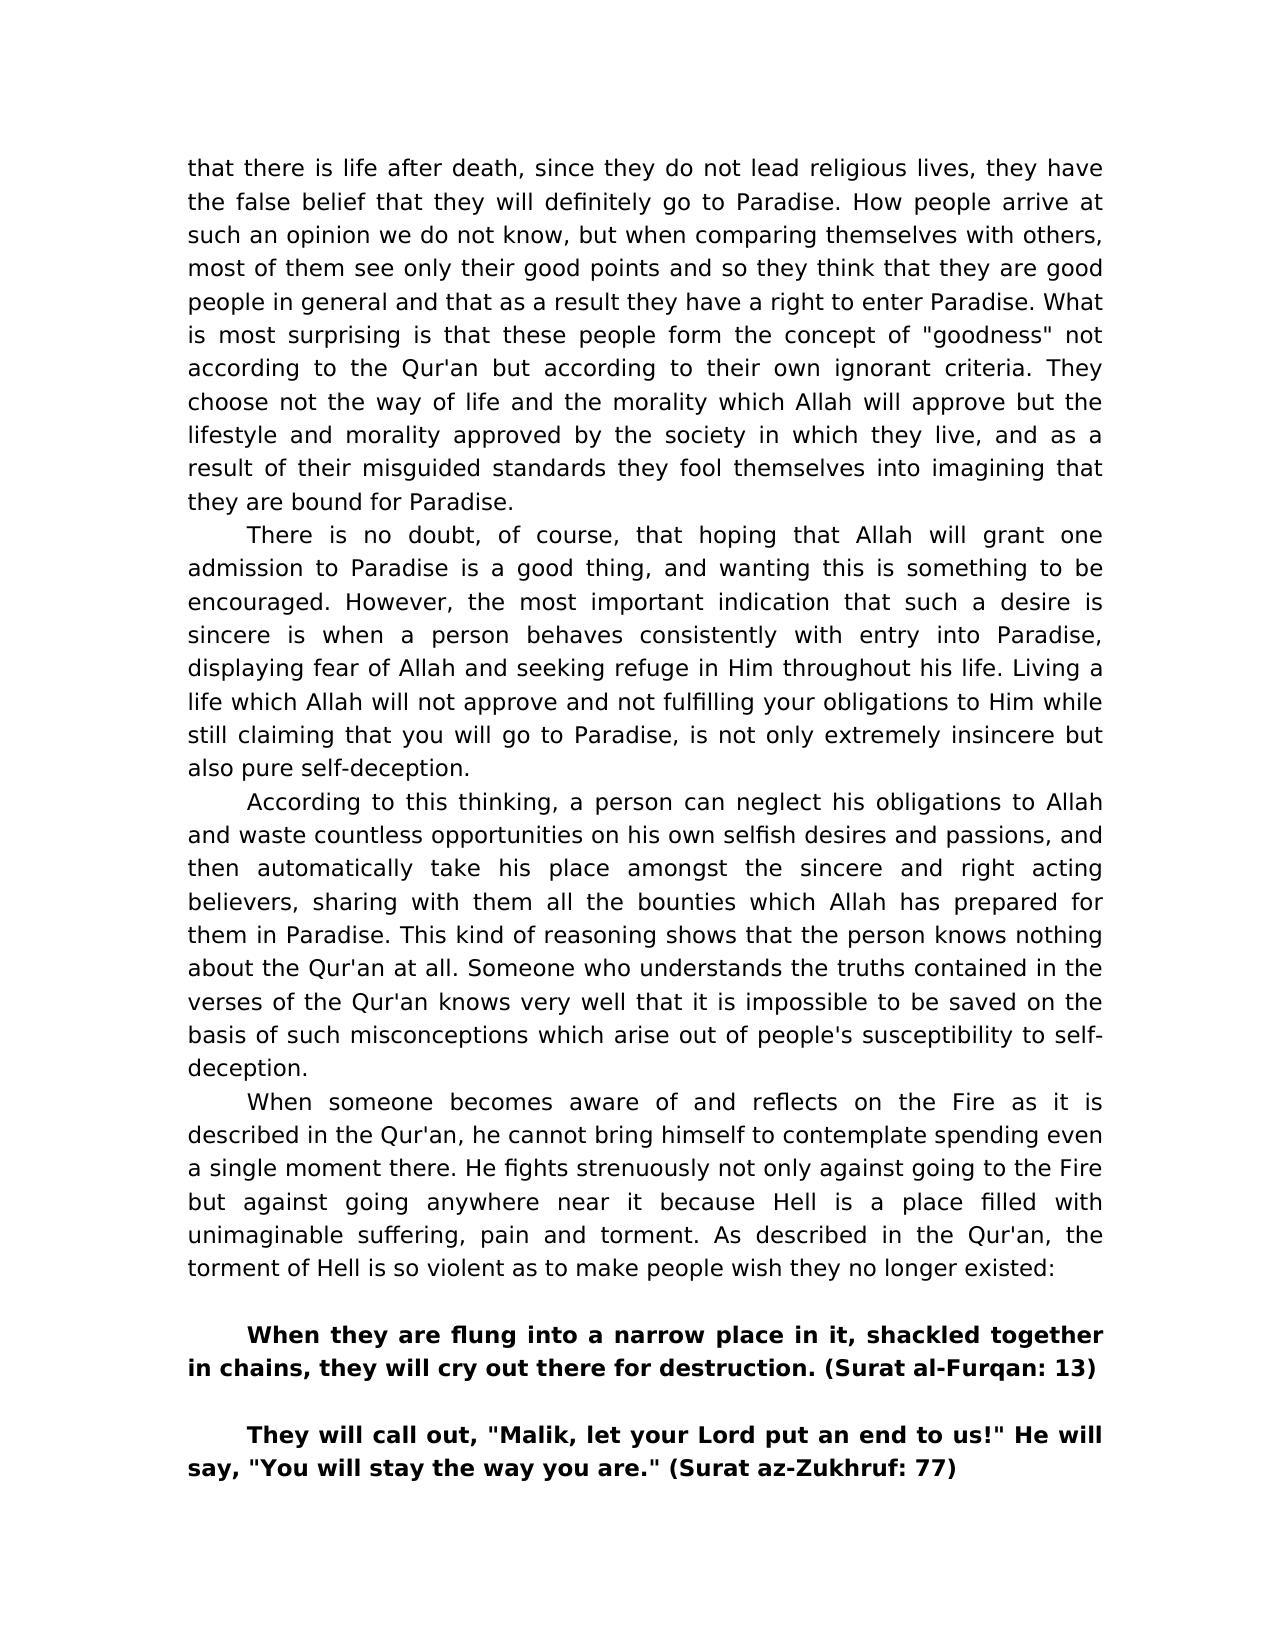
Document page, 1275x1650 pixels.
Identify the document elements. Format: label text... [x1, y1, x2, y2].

text According to this thinking, a person can neglect his obligations to Allah and waste countless opportunities on his own selfish desires and passions, and then automatically take his place amongst the sincere and right acting believers, sharing with them all the bounties which Allah has prepared for them in Paradise. This kind of reasoning shows that the person knows nothing about the Qur'an at all. Someone who understands the truths contained in the verses of the Qur'an knows very well that it is impossible to be saved on the basis of such misconceptions which arise out of people's susceptibility to self-deception. [187, 783, 1104, 1083]
text When they are flung into a narrow place in it, shackled together in chains, they will cry out there for destruction. (Surat al-Furqan: 13) [187, 1317, 1104, 1383]
text that there is life after death, since they do not lead religious lives, they have the false belief that they will definitely go to Paradise. How people arrive at such an opinion we do not know, but when comparing themselves with others, most of them see only their good points and so they think that they are good people in general and that as a result they have a right to enter Paradise. What is most surprising is that these people form the concept of "goodness" not according to the Qur'an but according to their own ignorant criteria. They choose not the way of life and the morality which Allah will approve but the lifestyle and morality approved by the society in which they live, and as a result of their misguided standards they fool themselves into imagining that they are bound for Paradise. [187, 150, 1104, 517]
text They will call out, "Malik, let your Lord put an end to us!" He will say, "You will stay the way you are." (Surat az-Zukhruf: 77) [187, 1417, 1104, 1483]
text There is no doubt, of course, that hoping that Allah will grant one admission to Paradise is a good thing, and wanting this is something to be encouraged. However, the most important indication that such a desire is sincere is when a person behaves consistently with entry into Paradise, displaying fear of Allah and seeking refuge in Him throughout his life. Living a life which Allah will not approve and not fulfilling your obligations to Him while still claiming that you will go to Paradise, is not only extremely insincere but also pure self-deception. [187, 517, 1104, 783]
text When someone becomes aware of and reflects on the Fire as it is described in the Qur'an, he cannot bring himself to contemplate spending even a single moment there. He fights strenuously not only against going to the Fire but against going anywhere near it because Hell is a place filled with unimaginable suffering, pain and torment. As described in the Qur'an, the torment of Hell is so violent as to make people wish they no longer existed: [187, 1083, 1104, 1283]
